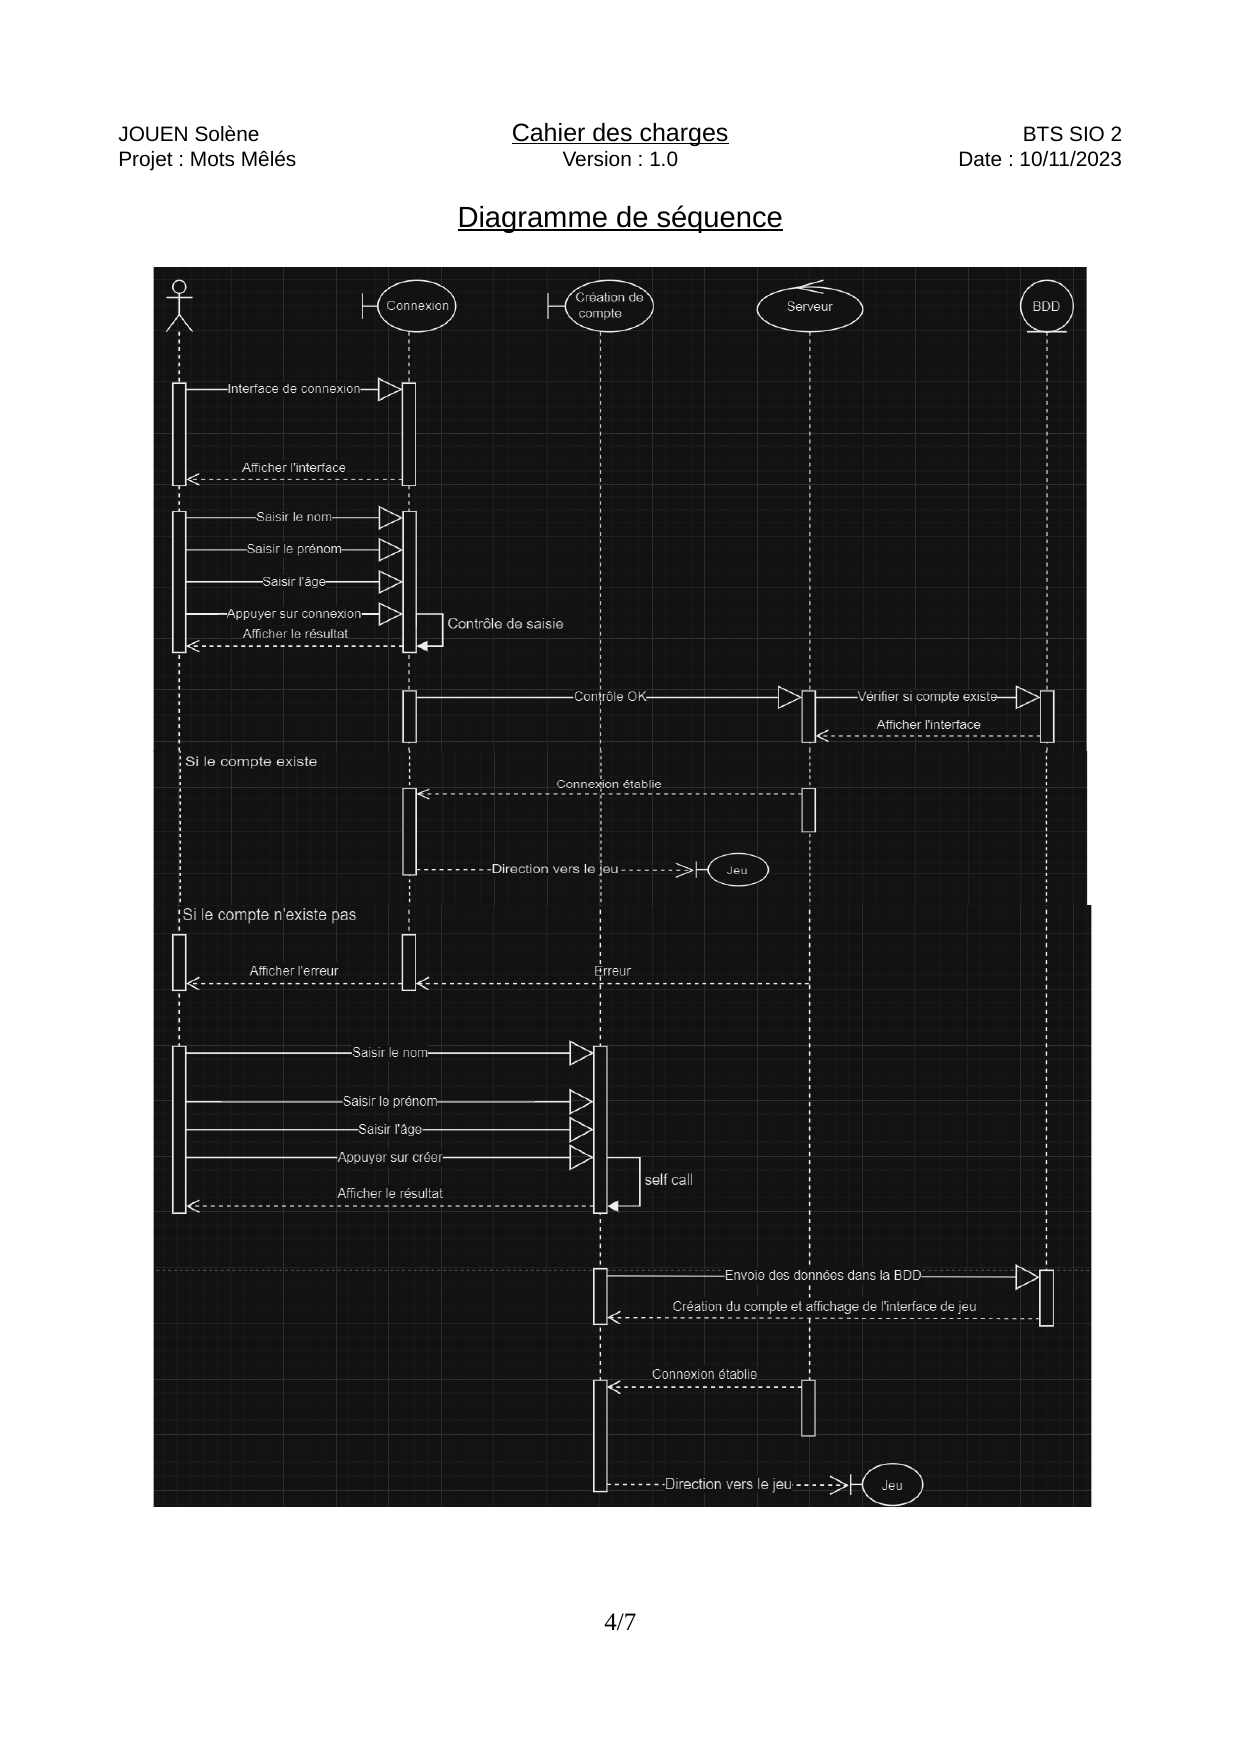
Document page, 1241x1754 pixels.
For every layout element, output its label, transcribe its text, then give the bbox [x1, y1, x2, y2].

picture [153, 267, 1092, 1507]
text Diagramme de séquence [118, 200, 1122, 234]
